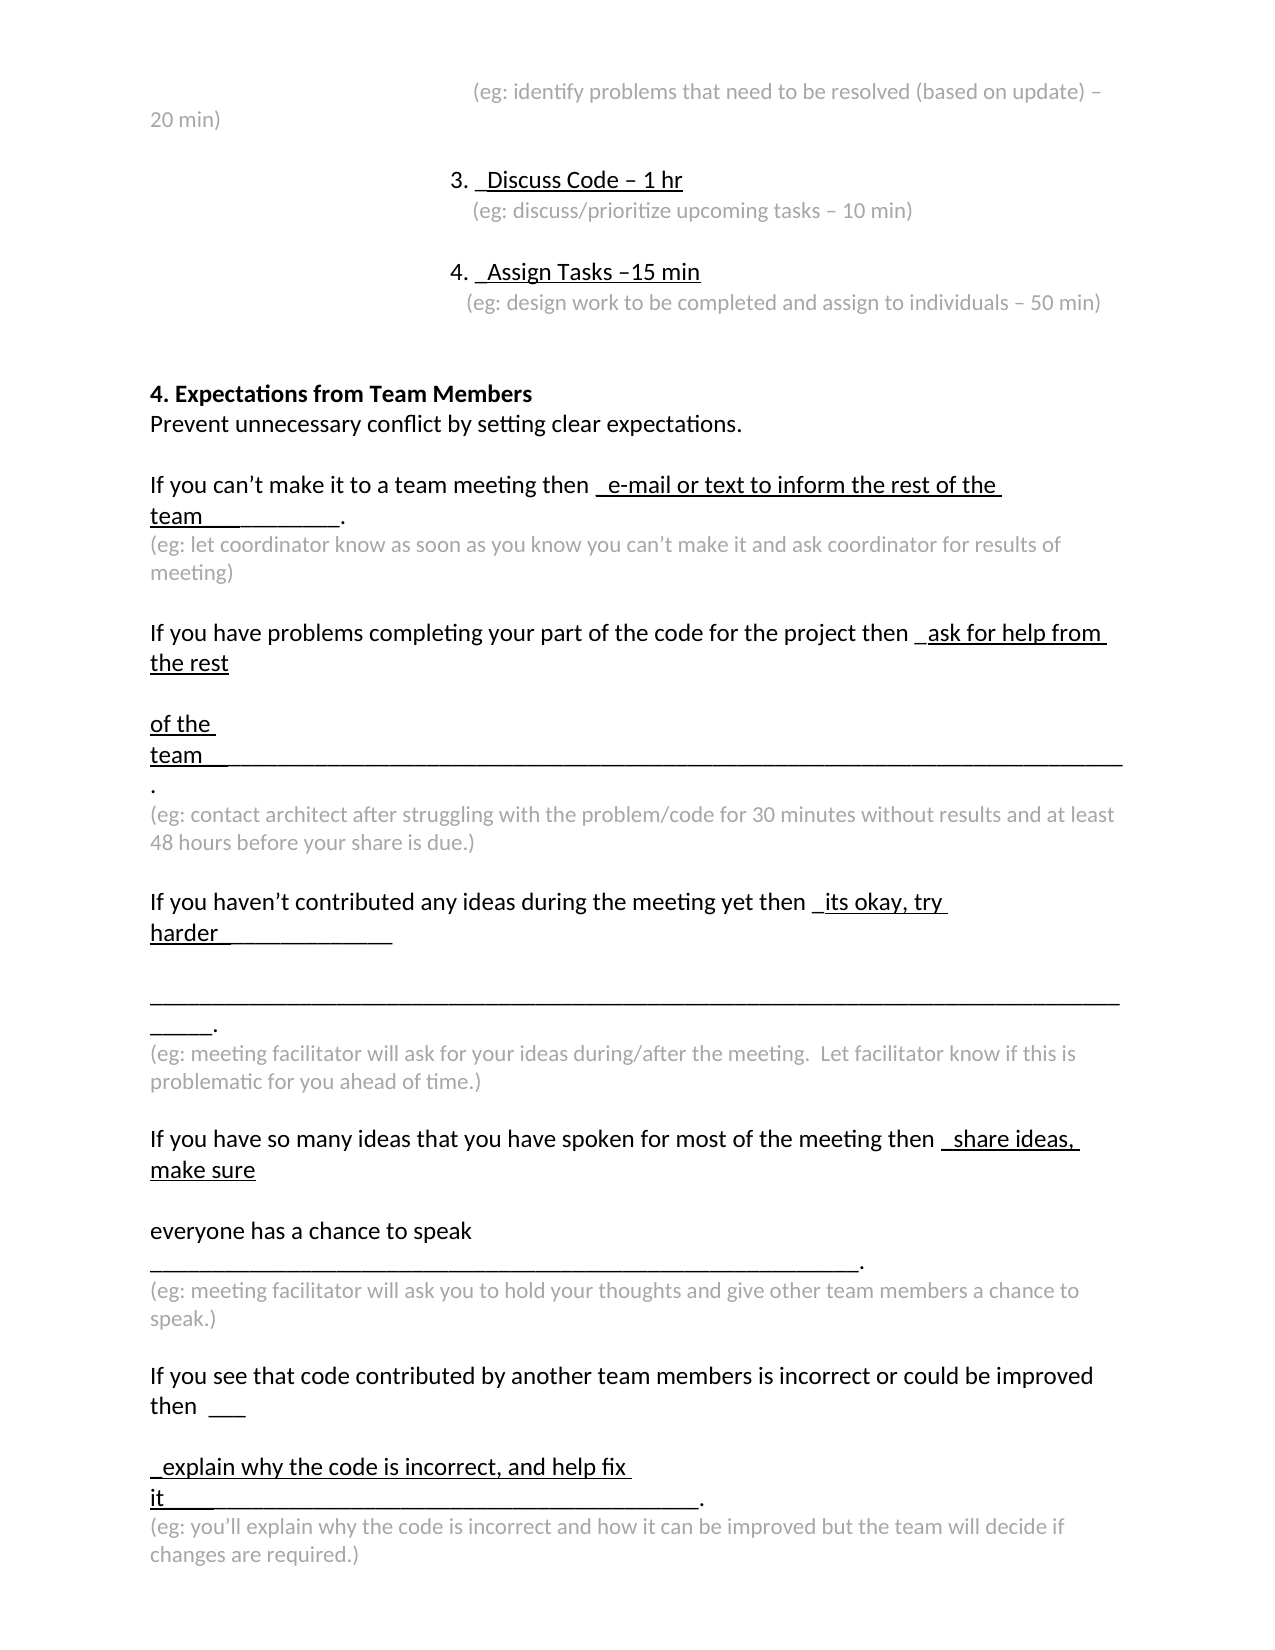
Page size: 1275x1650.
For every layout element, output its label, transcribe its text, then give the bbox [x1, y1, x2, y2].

text (eg: meeting facilitator will ask for your ideas during/after the meeting. Let facilitator know if this is problematic for you ahead of time.) [150, 1039, 1125, 1095]
text (eg: discuss/prioritize upcoming tasks – 10 min) [150, 194, 1125, 225]
text (eg: let coordinator know as soon as you know you can’t make it and ask coordinator for results of meeting) [150, 530, 1125, 586]
text If you have so many ideas that you have spoken for most of the meeting then _share ideas, make sure everyone has a chance to speak _________________________________________________________. [150, 1123, 1125, 1276]
text If you see that code contributed by another team members is incorrect or could be improved then ___ _explain why the code is incorrect, and help fix it___________________________________________. [150, 1360, 1125, 1512]
text (eg: identify problems that need to be resolved (based on update) – 20 min) [150, 75, 1125, 133]
text 4. Expectations from Team Members [150, 378, 1125, 408]
text (eg: contact architect after struggling with the problem/code for 30 minutes without results and at least 48 hours before your share is due.) [150, 800, 1125, 856]
text Prevent unnecessary conflict by setting clear expectations. [150, 408, 1125, 439]
text If you have problems completing your part of the code for the project then _ask for help from the rest of the team__________________________________________________________________________. [150, 617, 1125, 800]
text 3. _Discuss Code – 1 hr [150, 164, 1125, 194]
text (eg: design work to be completed and assign to individuals – 50 min) [150, 286, 1125, 317]
text If you haven’t contributed any ideas during the meeting yet then _its okay, try harder______________ ___________________________________________________________________________________. [150, 887, 1125, 1039]
text (eg: you’ll explain why the code is incorrect and how it can be improved but the team will decide if changes are required.) [150, 1512, 1125, 1568]
text (eg: meeting facilitator will ask you to hold your thoughts and give other team members a chance to speak.) [150, 1276, 1125, 1332]
text If you can’t make it to a team meeting then _e-mail or text to inform the rest of the team___________. [150, 469, 1125, 530]
text 4. _Assign Tasks –15 min [150, 256, 1125, 286]
